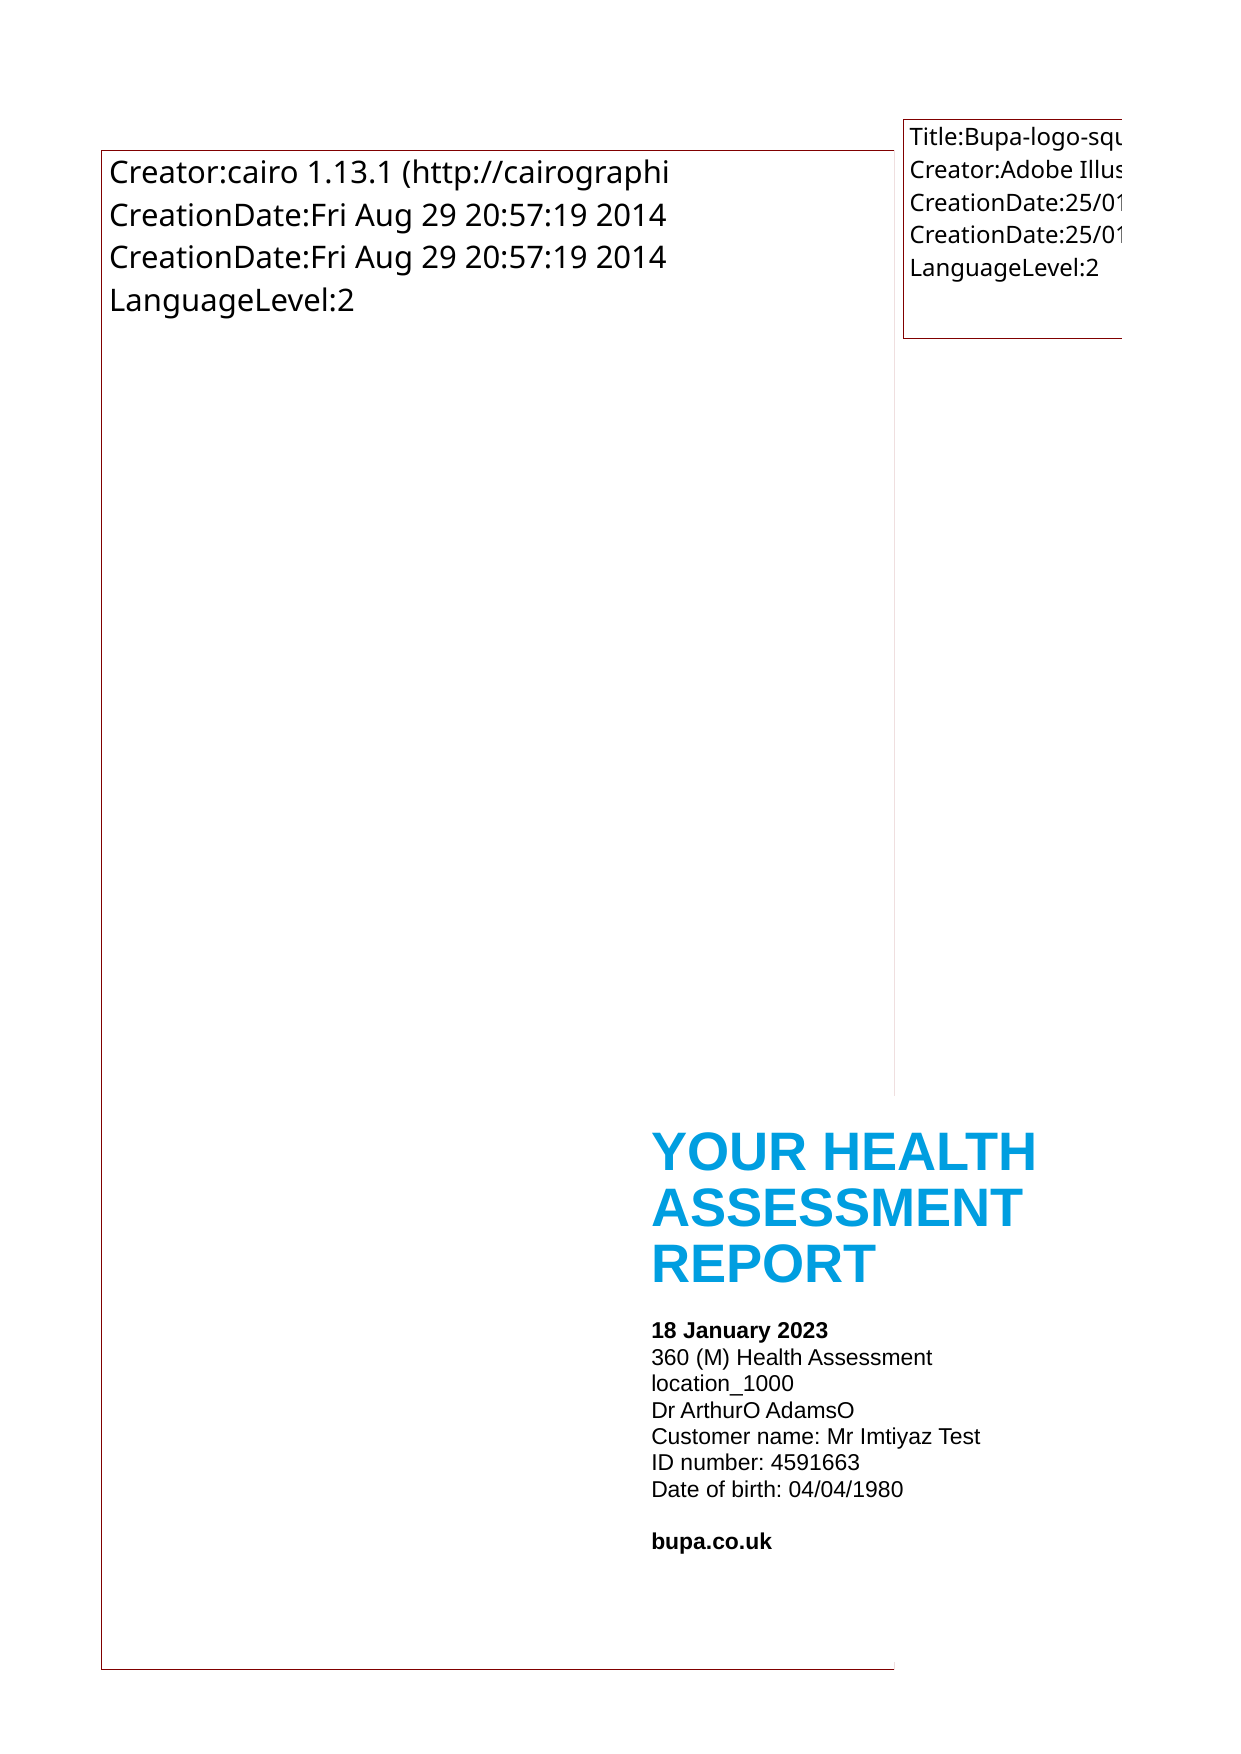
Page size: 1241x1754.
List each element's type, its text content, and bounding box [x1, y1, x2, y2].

text Date of birth: 04/04/1980 [651, 1476, 1128, 1502]
text 18 January 2023 [651, 1317, 1128, 1344]
text Customer name: Mr Imtiyaz Test [651, 1423, 1128, 1449]
text location_1000 [651, 1370, 1128, 1397]
text 360 (M) Health Assessment [651, 1344, 1128, 1370]
text ID number: 4591663 [651, 1449, 1128, 1476]
text Dr ArthurO AdamsO [651, 1397, 1128, 1423]
text bupa.co.uk [651, 1528, 1128, 1555]
subtitle YOUR HEALTH ASSESSMENT REPORT [651, 1119, 1128, 1294]
